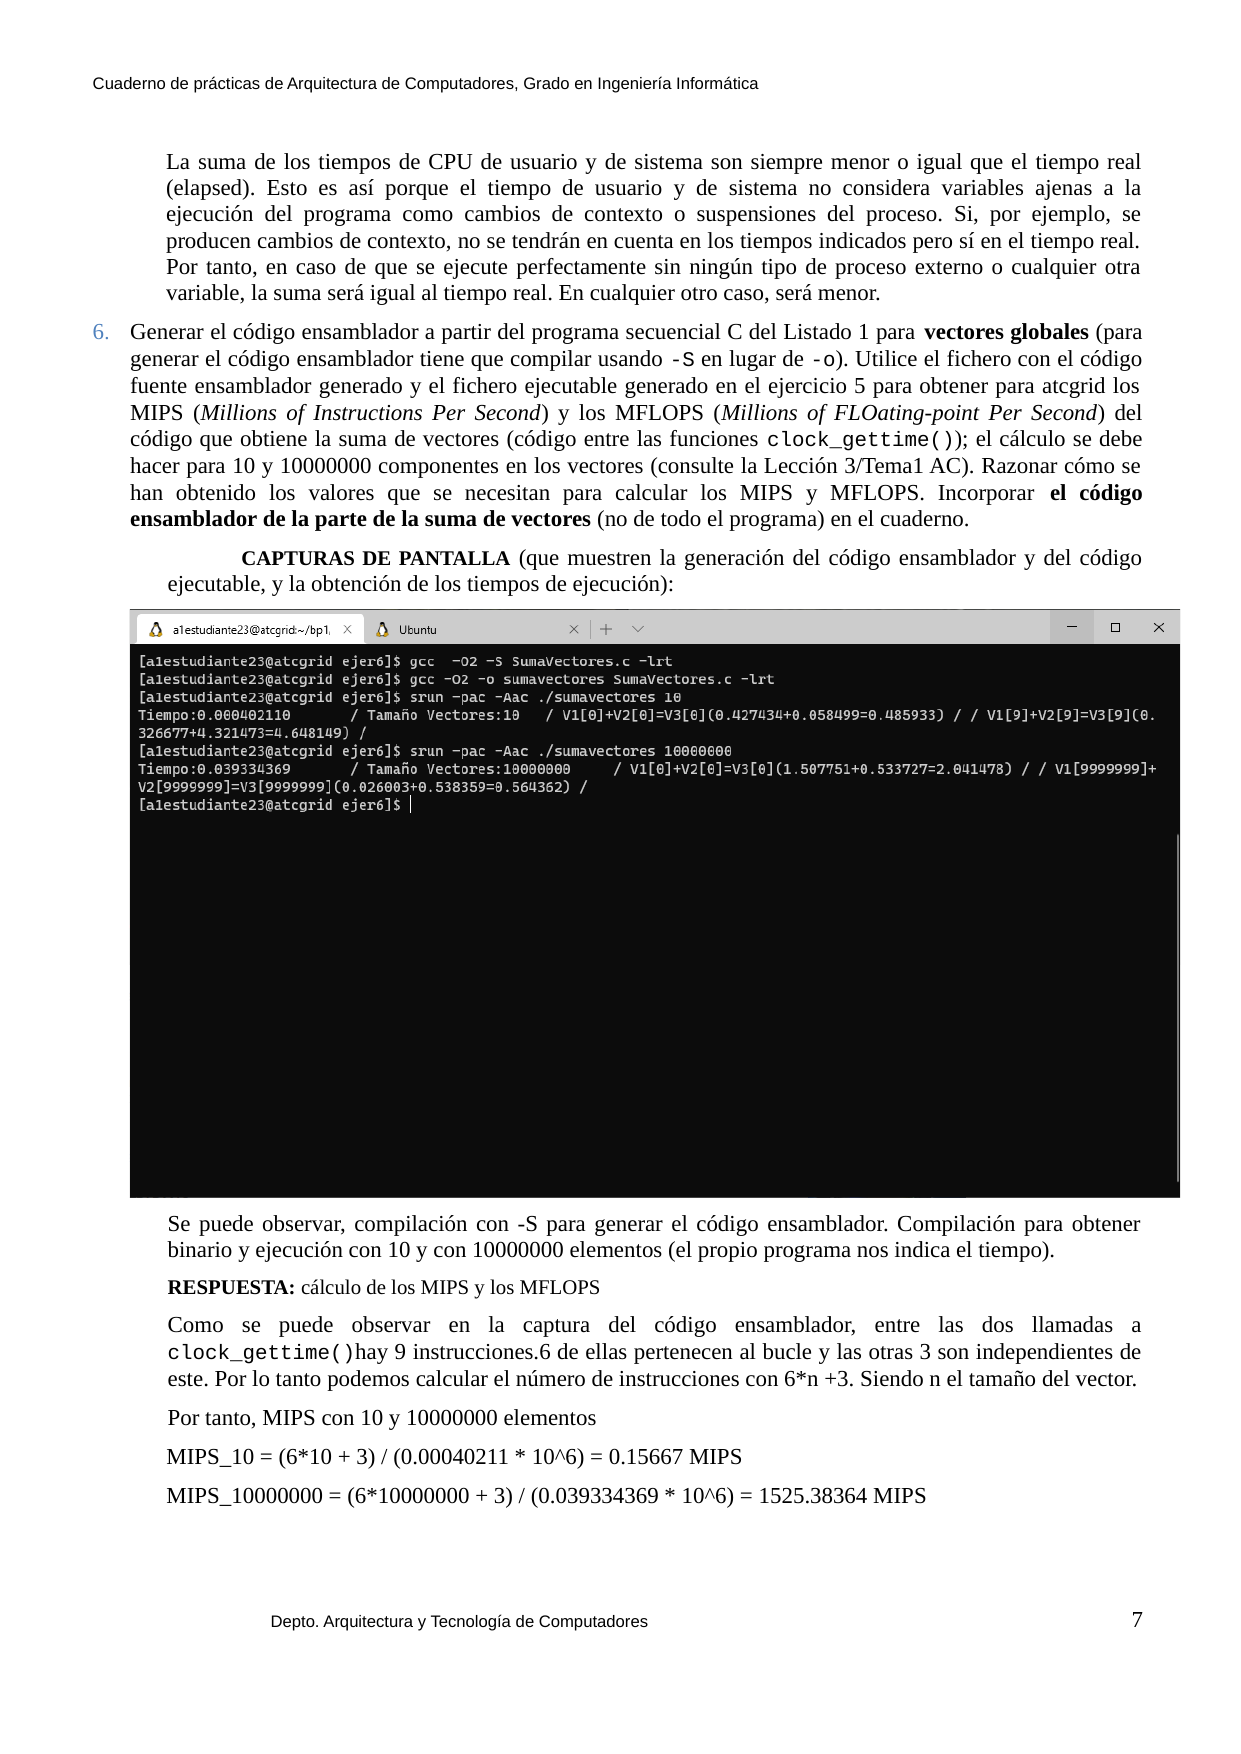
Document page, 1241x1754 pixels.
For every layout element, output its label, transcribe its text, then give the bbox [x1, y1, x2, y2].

list CAPTURAS DE PANTALLA (que muestren la generación del código ensamblador y del código ejecutable, y la obtención de los tiempos de ejecución): [167, 544, 1143, 597]
list La suma de los tiempos de CPU de usuario y de sistema son siempre menor o igual que el tiempo real (elapsed). Esto es así porque el tiempo de usuario y de sistema no considera variables ajenas a la ejecución del programa como cambios de contexto o suspensiones del proceso. Si, por ejemplo, se producen cambios de contexto, no se tendrán en cuenta en los tiempos indicados pero sí en el tiempo real. Por tanto, en caso de que se ejecute perfectamente sin ningún tipo de proceso externo o cualquier otra variable, la suma será igual al tiempo real. En cualquier otro caso, será menor. [166, 148, 1143, 306]
text MIPS_10 = (6*10 + 3) / (0.00040211 * 10^6) = 0.15667 MIPS [92, 1443, 1143, 1469]
text Como se puede observar en la captura del código ensamblador, entre las dos llamadas a clock_gettime()hay 9 instrucciones.6 de ellas pertenecen al bucle y las otras 3 son independientes de este. Por lo tanto podemos calcular el número de instrucciones con 6*n +3. Siendo n el tamaño del vector. [167, 1311, 1143, 1392]
text MIPS_10000000 = (6*10000000 + 3) / (0.039334369 * 10^6) = 1525.38364 MIPS [92, 1482, 1143, 1508]
text RESPUESTA: cálculo de los MIPS y los MFLOPS [167, 1275, 1143, 1299]
text Por tanto, MIPS con 10 y 10000000 elementos [167, 1404, 1143, 1431]
text Se puede observar, compilación con -S para generar el código ensamblador. Compilación para obtener binario y ejecución con 10 y con 10000000 elementos (el propio programa nos indica el tiempo). [167, 1210, 1143, 1262]
list Generar el código ensamblador a partir del programa secuencial C del Listado 1 para vectores globales (para generar el código ensamblador tiene que compilar usando -S en lugar de -o). Utilice el fichero con el código fuente ensamblador generado y el fichero ejecutable generado en el ejercicio 5 para obtener para atcgrid los MIPS (Millions of Instructions Per Second) y los MFLOPS (Millions of FLOating-point Per Second) del código que obtiene la suma de vectores (código entre las funciones clock_gettime()); el cálculo se debe hacer para 10 y 10000000 componentes en los vectores (consulte la Lección 3/Tema1 AC). Razonar cómo se han obtenido los valores que se necesitan para calcular los MIPS y MFLOPS. Incorporar el código ensamblador de la parte de la suma de vectores (no de todo el programa) en el cuaderno. [92, 318, 1143, 532]
